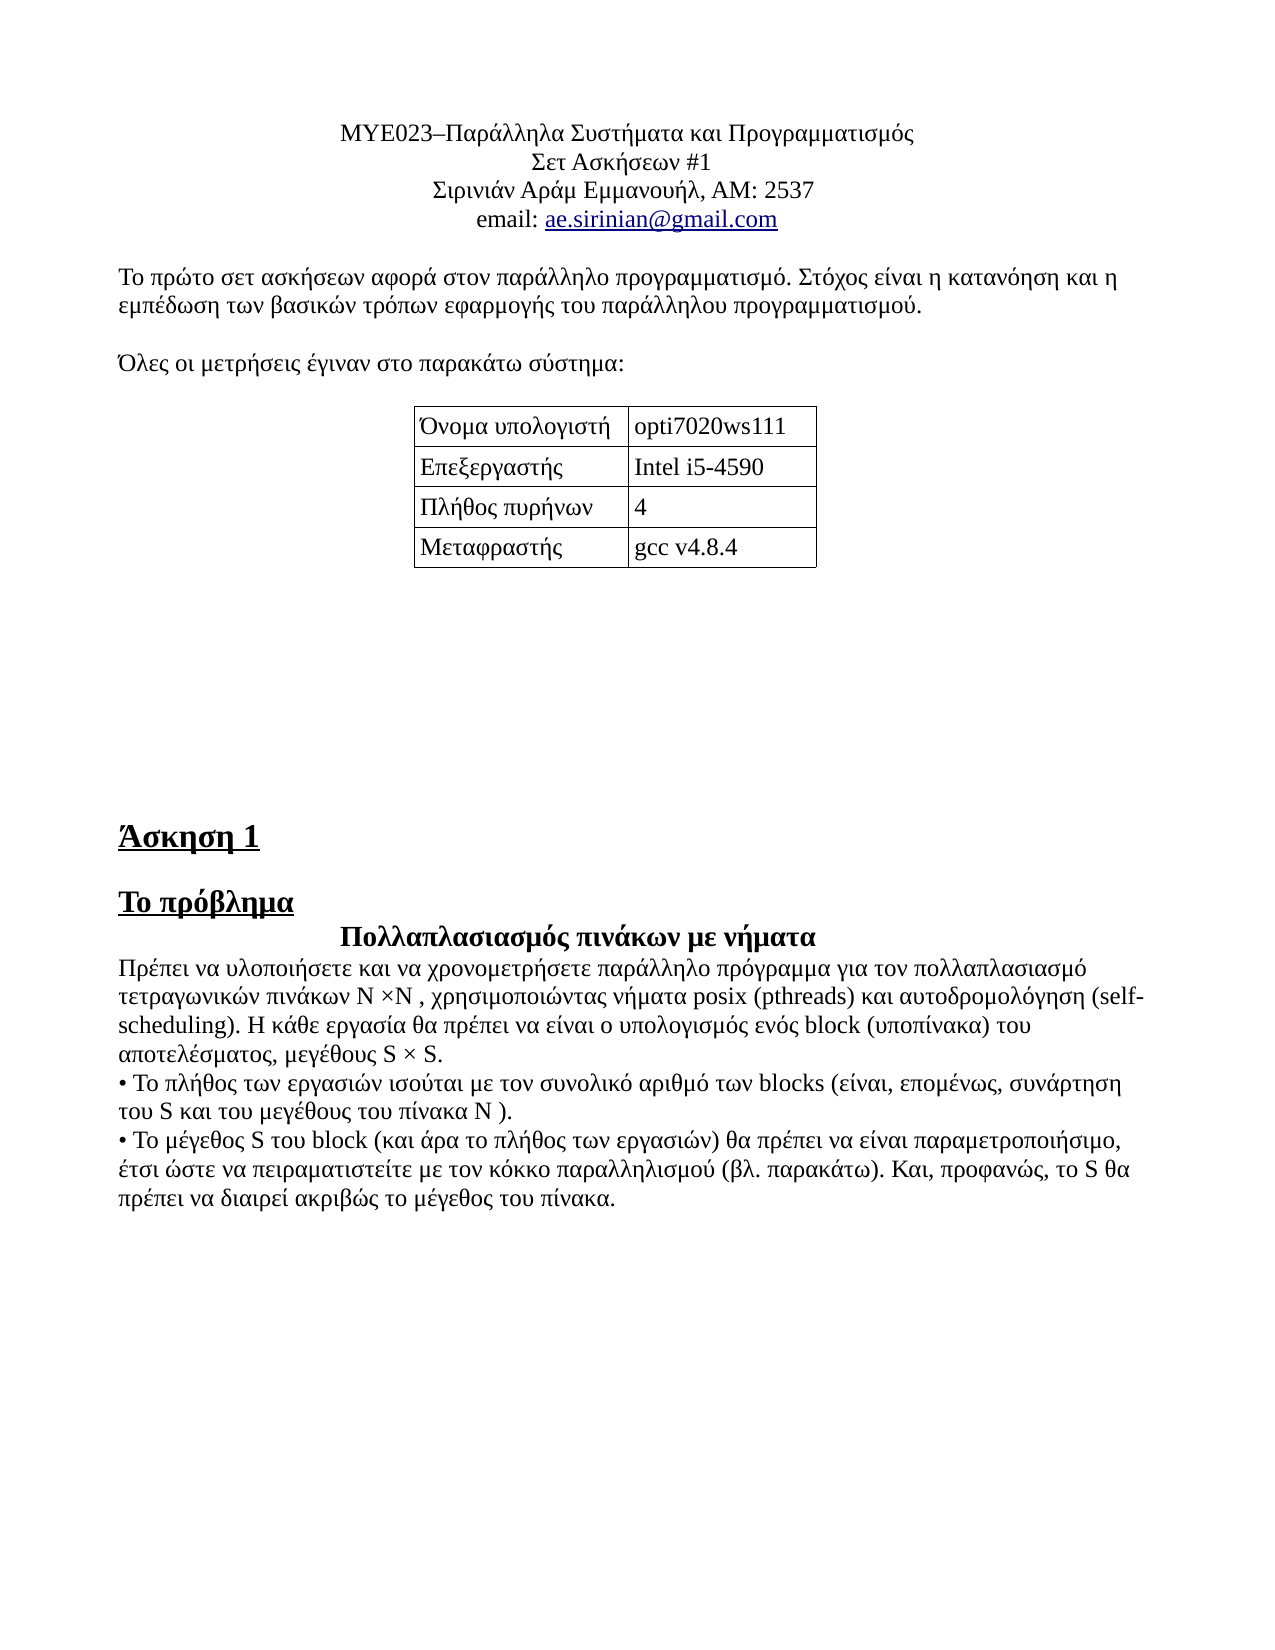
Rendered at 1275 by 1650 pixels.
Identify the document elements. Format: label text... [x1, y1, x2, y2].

text Το πρώτο σετ ασκήσεων αφορά στον παράλληλο προγραμματισμό. Στόχος είναι η κατανόηση και η εμπέδωση των βασικών τρόπων εφαρμογής του παράλληλου προγραμματισμού. [118, 262, 1157, 319]
text • Το πλήθος των εργασιών ισούται με τον συνολικό αριθμό των blocks (είναι, επομένως, συνάρτηση του S και του μεγέθους του πίνακα N ). [118, 1068, 1157, 1125]
text • Το μέγεθος S του block (και άρα το πλήθος των εργασιών) θα πρέπει να είναι παραμετροποιήσιμο, έτσι ώστε να πειραματιστείτε με τον κόκκο παραλληλισμού (βλ. παρακάτω). Και, προφανώς, το S θα πρέπει να διαιρεί ακριβώς το μέγεθος του πίνακα. [118, 1125, 1157, 1211]
text Σετ Ασκήσεων #1 [118, 147, 1157, 176]
text Πολλαπλασιασμός πινάκων με νήματα [118, 919, 1157, 953]
table_cell gcc v4.8.4 [629, 528, 816, 567]
table_cell Πλήθος πυρήνων [415, 487, 628, 527]
table_cell 4 [629, 487, 816, 527]
text Σιρινιάν Αράμ Εμμανουήλ, ΑΜ: 2537 [118, 176, 1157, 204]
table_header opti7020ws111 [629, 407, 816, 446]
text Το πρόβλημα [118, 883, 1157, 919]
text email: ae.sirinian@gmail.com [118, 204, 1157, 233]
text Άσκηση 1 [118, 816, 1157, 854]
table_cell Μεταφραστής [415, 528, 628, 567]
table_header Όνομα υπολογιστή [415, 407, 628, 446]
text Όλες οι μετρήσεις έγιναν στο παρακάτω σύστημα: [118, 348, 1157, 377]
text Πρέπει να υλοποιήσετε και να χρονομετρήσετε παράλληλο πρόγραμμα για τον πολλαπλασιασμό τετραγωνικών πινάκων N ×N , χρησιμοποιώντας νήματα posix (pthreads) και αυτοδρομολόγηση (self-scheduling). Η κάθε εργασία θα πρέπει να είναι ο υπολογισμός ενός block (υποπίνακα) του αποτελέσματος, μεγέθους S × S. [118, 953, 1157, 1068]
table_cell Intel i5-4590 [629, 447, 816, 486]
table_cell Επεξεργαστής [415, 447, 628, 486]
text ΜΥΕ023–Παράλληλα Συστήματα και Προγραμματισμός [118, 118, 1157, 147]
